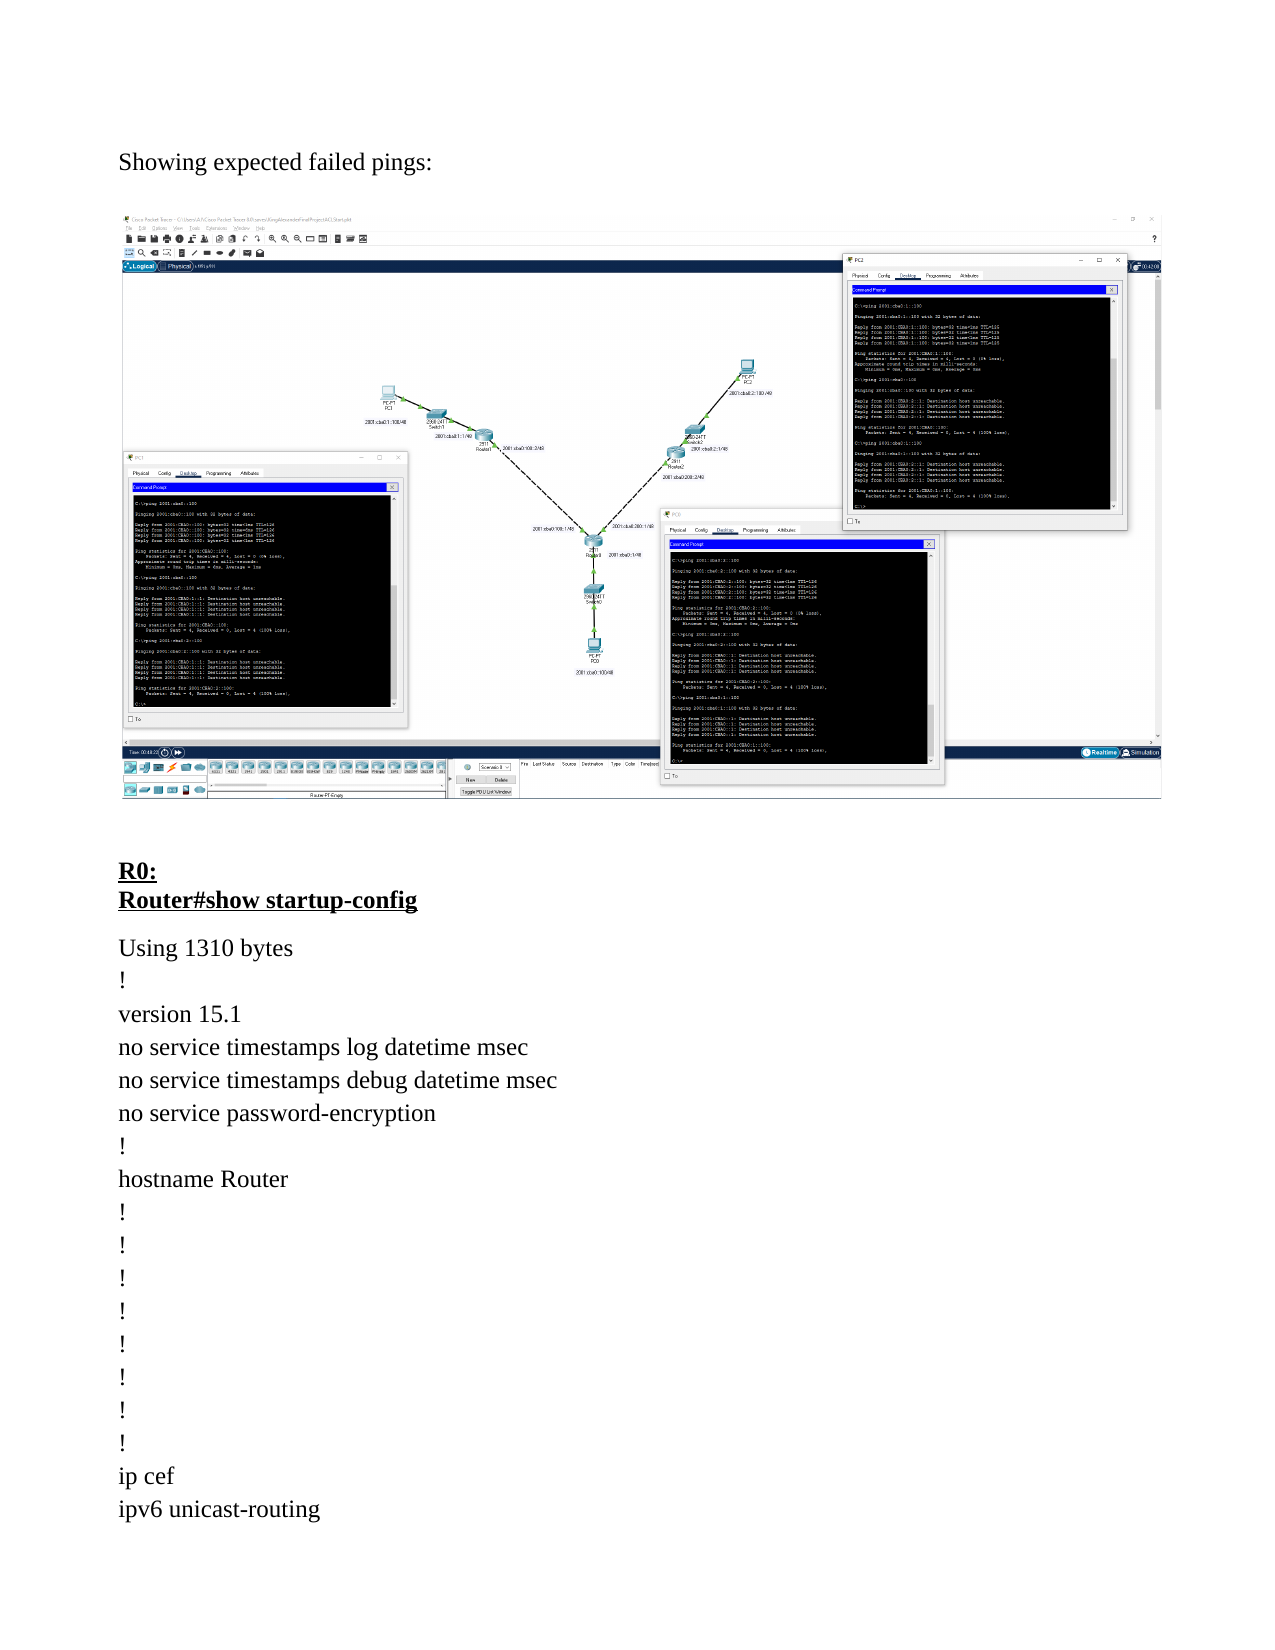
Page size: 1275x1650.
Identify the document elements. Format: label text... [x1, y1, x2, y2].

text no service timestamps log datetime msec [118, 1032, 1157, 1060]
text version 15.1 [118, 999, 1157, 1027]
text no service timestamps debug datetime msec [118, 1065, 1157, 1093]
text ! [118, 1329, 1157, 1358]
text ! [118, 1428, 1157, 1457]
text Showing expected failed pings: [118, 147, 1157, 176]
text ipv6 unicast-routing [118, 1494, 1157, 1523]
text ! [118, 1395, 1157, 1424]
text ! [118, 1230, 1157, 1258]
text no service password-encryption [118, 1098, 1157, 1126]
text ! [118, 1197, 1157, 1226]
picture [122, 215, 1162, 799]
text ! [118, 966, 1157, 994]
text ! [118, 1362, 1157, 1391]
text Router#show startup-config [118, 885, 1157, 914]
text R0: [118, 856, 1157, 885]
text ! [118, 1296, 1157, 1324]
text hostname Router [118, 1164, 1157, 1192]
text ! [118, 1263, 1157, 1292]
text Using 1310 bytes [118, 933, 1157, 961]
text ip cef [118, 1461, 1157, 1490]
text ! [118, 1131, 1157, 1159]
